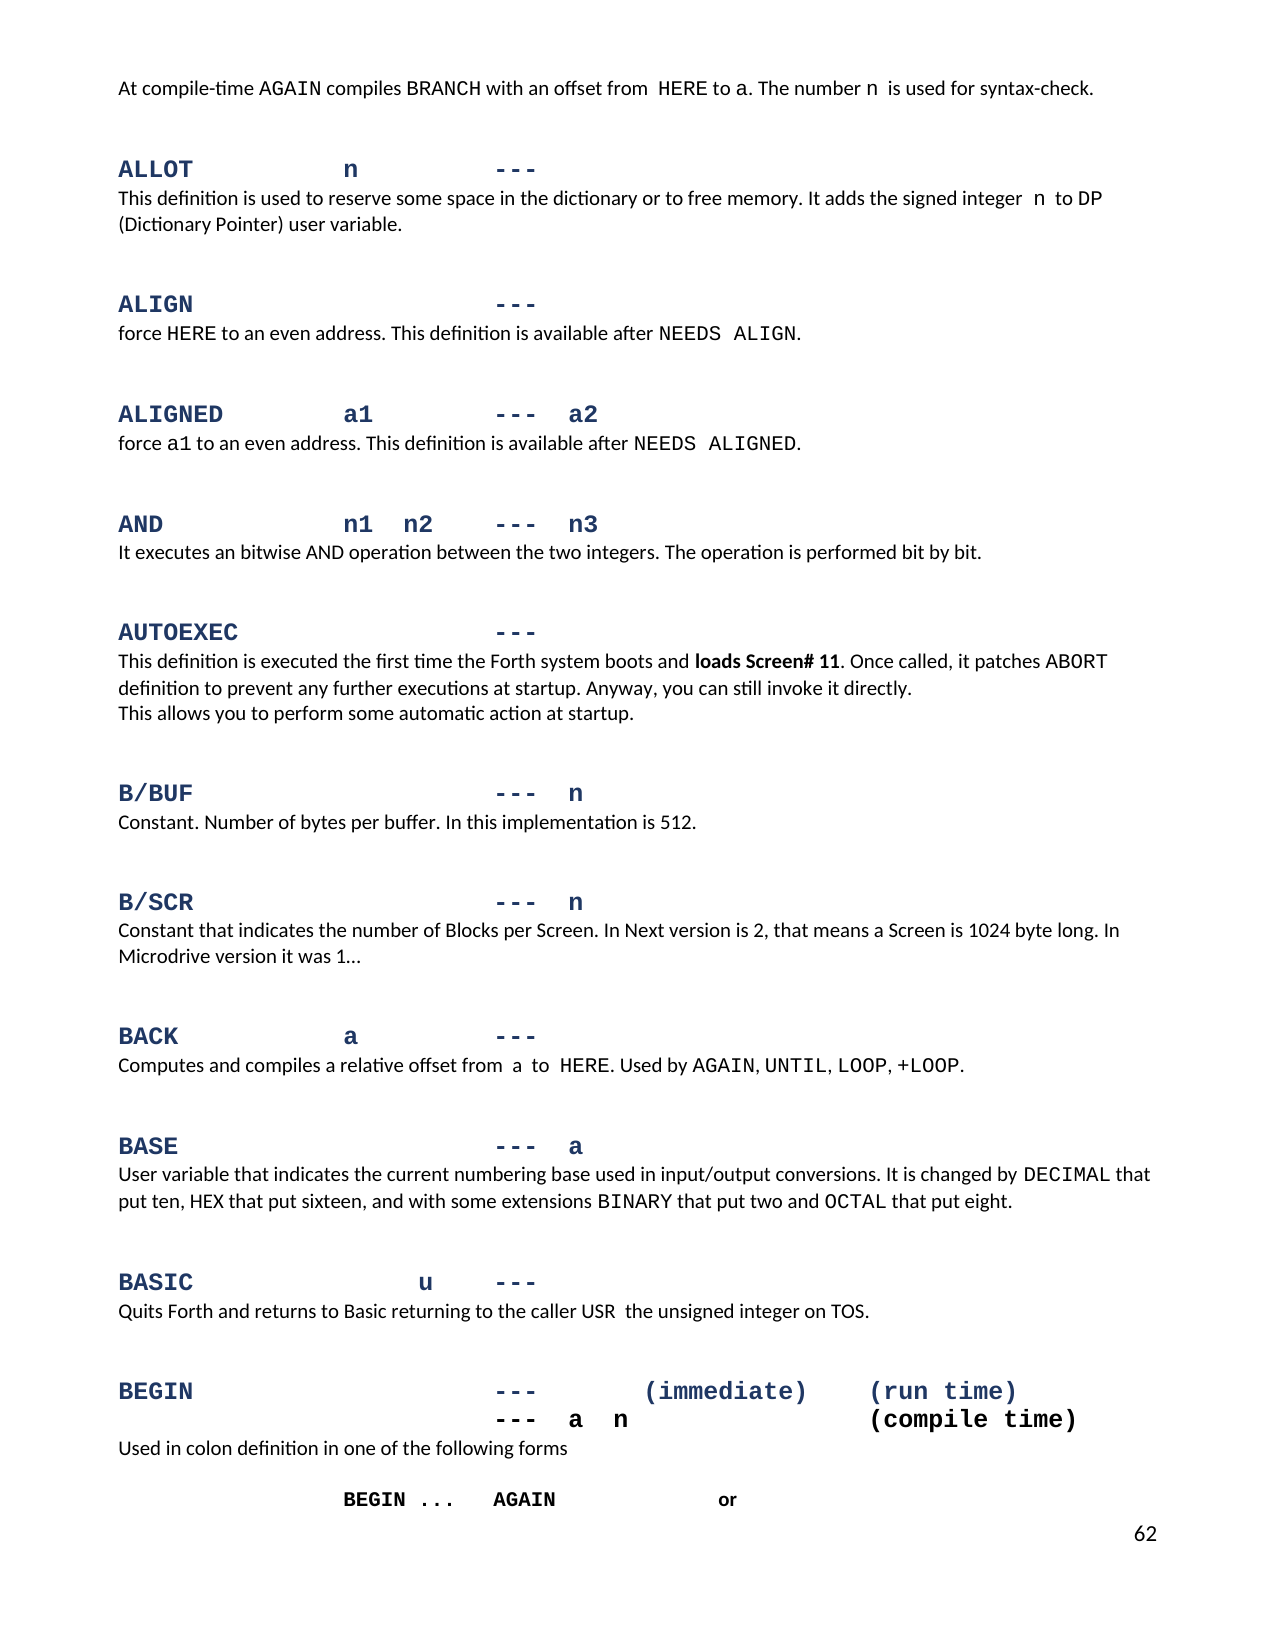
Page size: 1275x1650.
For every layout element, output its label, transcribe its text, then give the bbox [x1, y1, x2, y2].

text Used in colon definition in one of the following forms [118, 1435, 1157, 1460]
subtitle BASE --- a [118, 1133, 1157, 1162]
text This definition is executed the first time the Forth system boots and loads Screen# 11. Once called, it patches ABORT definition to prevent any further executions at startup. Anyway, you can still invoke it directly. [118, 648, 1157, 700]
text Quits Forth and returns to Basic returning to the caller USR the unsigned integer on TOS. [118, 1298, 1157, 1323]
text Computes and compiles a relative offset from a to HERE. Used by AGAIN, UNTIL, LOOP, +LOOP. [118, 1052, 1157, 1078]
text This definition is used to reserve some space in the dictionary or to free memory. It adds the signed integer n to DP (Dictionary Pointer) user variable. [118, 185, 1157, 237]
subtitle AND n1 n2 --- n3 [118, 511, 1157, 539]
text User variable that indicates the current numbering base used in input/output conversions. It is changed by DECIMAL that put ten, HEX that put sixteen, and with some extensions BINARY that put two and OCTAL that put eight. [118, 1162, 1157, 1214]
subtitle B/SCR --- n [118, 889, 1157, 918]
text It executes an bitwise AND operation between the two integers. The operation is performed bit by bit. [118, 539, 1157, 565]
text This allows you to perform some automatic action at startup. [118, 700, 1157, 726]
subtitle AUTOEXEC --- [118, 620, 1157, 648]
text force a1 to an even address. This definition is available after NEEDS ALIGNED. [118, 430, 1157, 456]
subtitle ALIGNED a1 --- a2 [118, 401, 1157, 430]
subtitle ALLOT n --- [118, 156, 1157, 185]
text At compile-time AGAIN compiles BRANCH with an offset from HERE to a. The number n is used for syntax-check. [118, 75, 1157, 101]
text force HERE to an even address. This definition is available after NEEDS ALIGN. [118, 320, 1157, 346]
text BEGIN ... AGAIN or [118, 1486, 1157, 1512]
subtitle B/BUF --- n [118, 781, 1157, 809]
text Constant that indicates the number of Blocks per Screen. In Next version is 2, that means a Screen is 1024 byte long. In Microdrive version it was 1… [118, 918, 1157, 968]
text Constant. Number of bytes per buffer. In this implementation is 512. [118, 809, 1157, 834]
text --- a n (compile time) [418, 1407, 1157, 1435]
subtitle BACK a --- [118, 1023, 1157, 1052]
subtitle BEGIN --- (immediate) (run time) [118, 1378, 1157, 1407]
subtitle ALIGN --- [118, 292, 1157, 320]
subtitle BASIC u --- [118, 1269, 1157, 1298]
